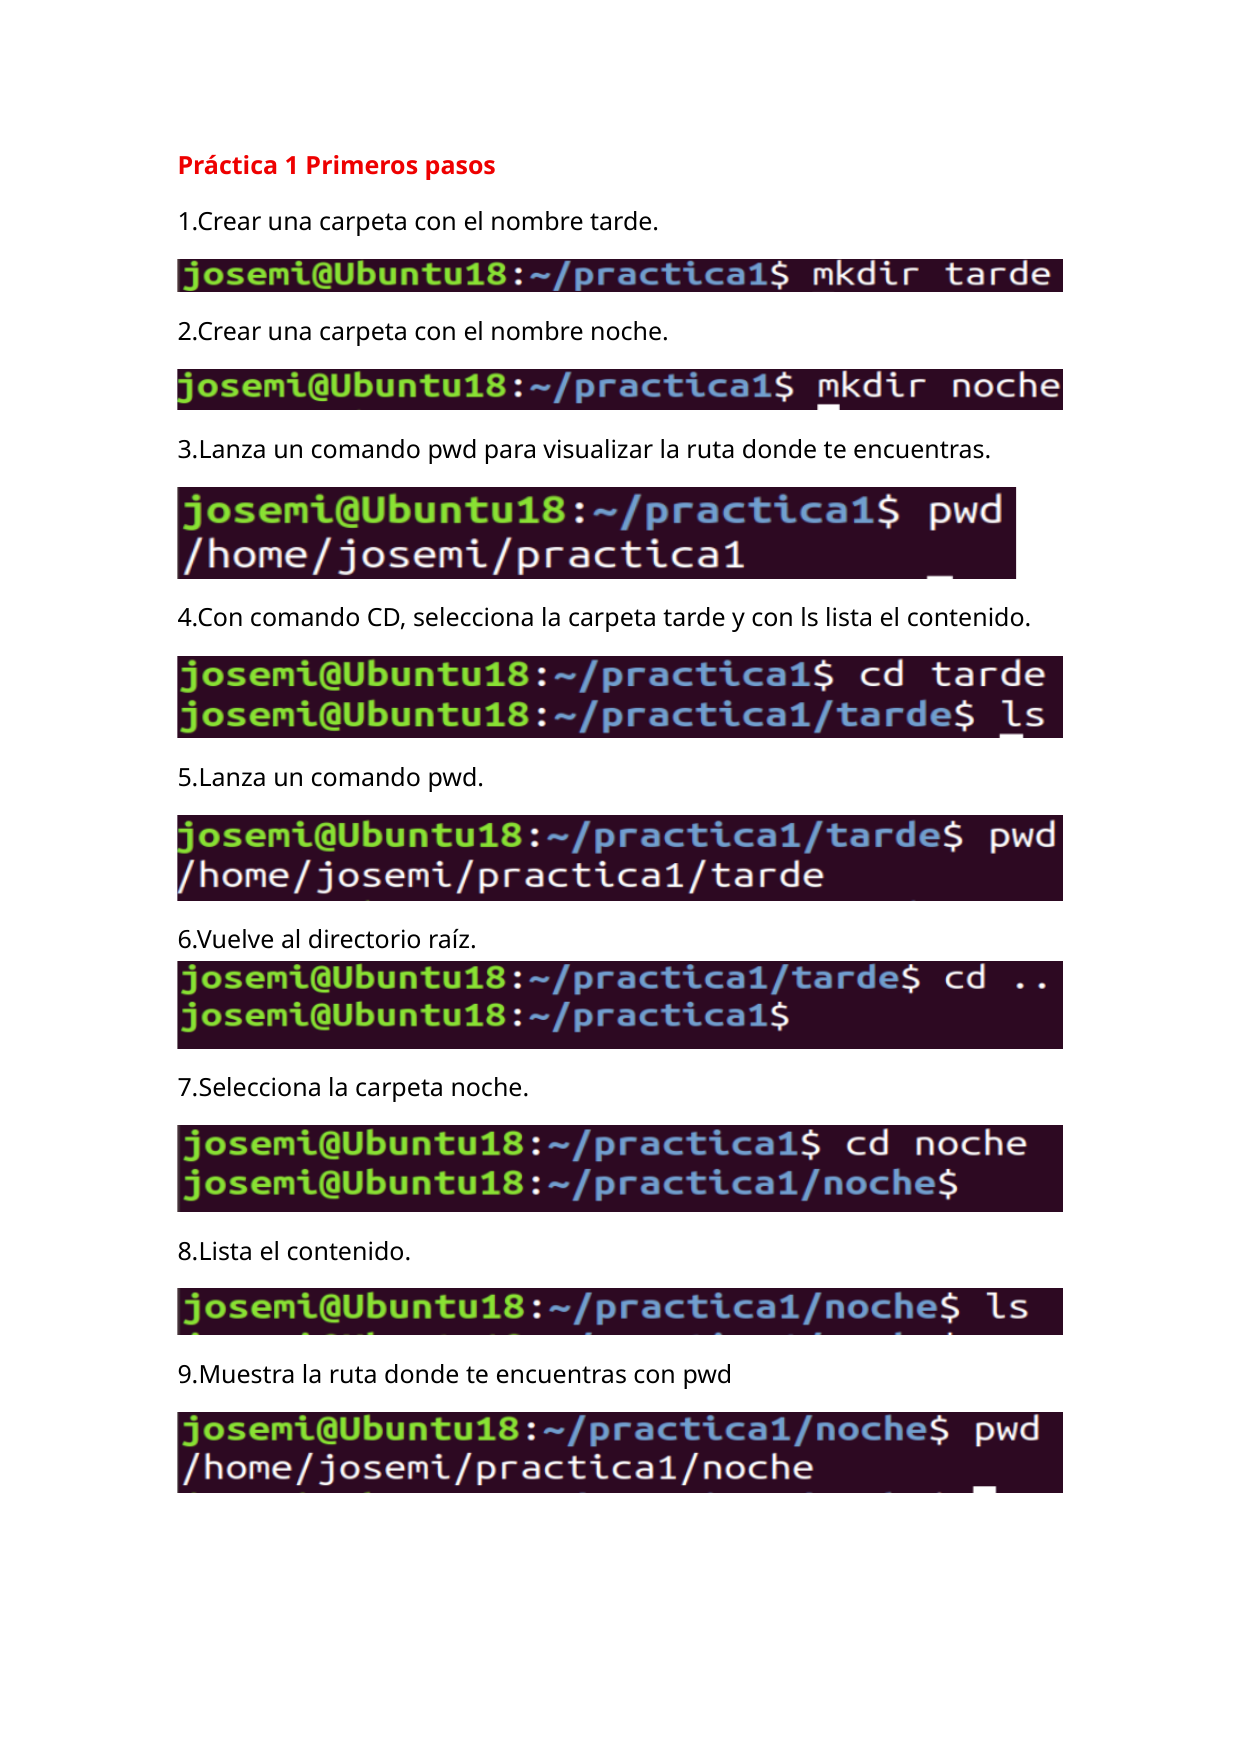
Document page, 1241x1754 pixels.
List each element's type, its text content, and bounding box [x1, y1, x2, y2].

text 8.Lista el contenido. [177, 1233, 1063, 1267]
text 4.Con comando CD, selecciona la carpeta tarde y con ls lista el contenido. [177, 600, 1063, 634]
text Práctica 1 Primeros pasos [177, 148, 1063, 182]
text 1.Crear una carpeta con el nombre tarde. [177, 203, 1063, 237]
text 3.Lanza un comando pwd para visualizar la ruta donde te encuentras. [177, 431, 1063, 465]
text 6.Vuelve al directorio raíz. [177, 922, 1063, 961]
text 2.Crear una carpeta con el nombre noche. [177, 314, 1063, 348]
text 5.Lanza un comando pwd. [177, 760, 1063, 794]
text 9.Muestra la ruta donde te encuentras con pwd [177, 1356, 1063, 1391]
text 7.Selecciona la carpeta noche. [177, 1070, 1063, 1104]
